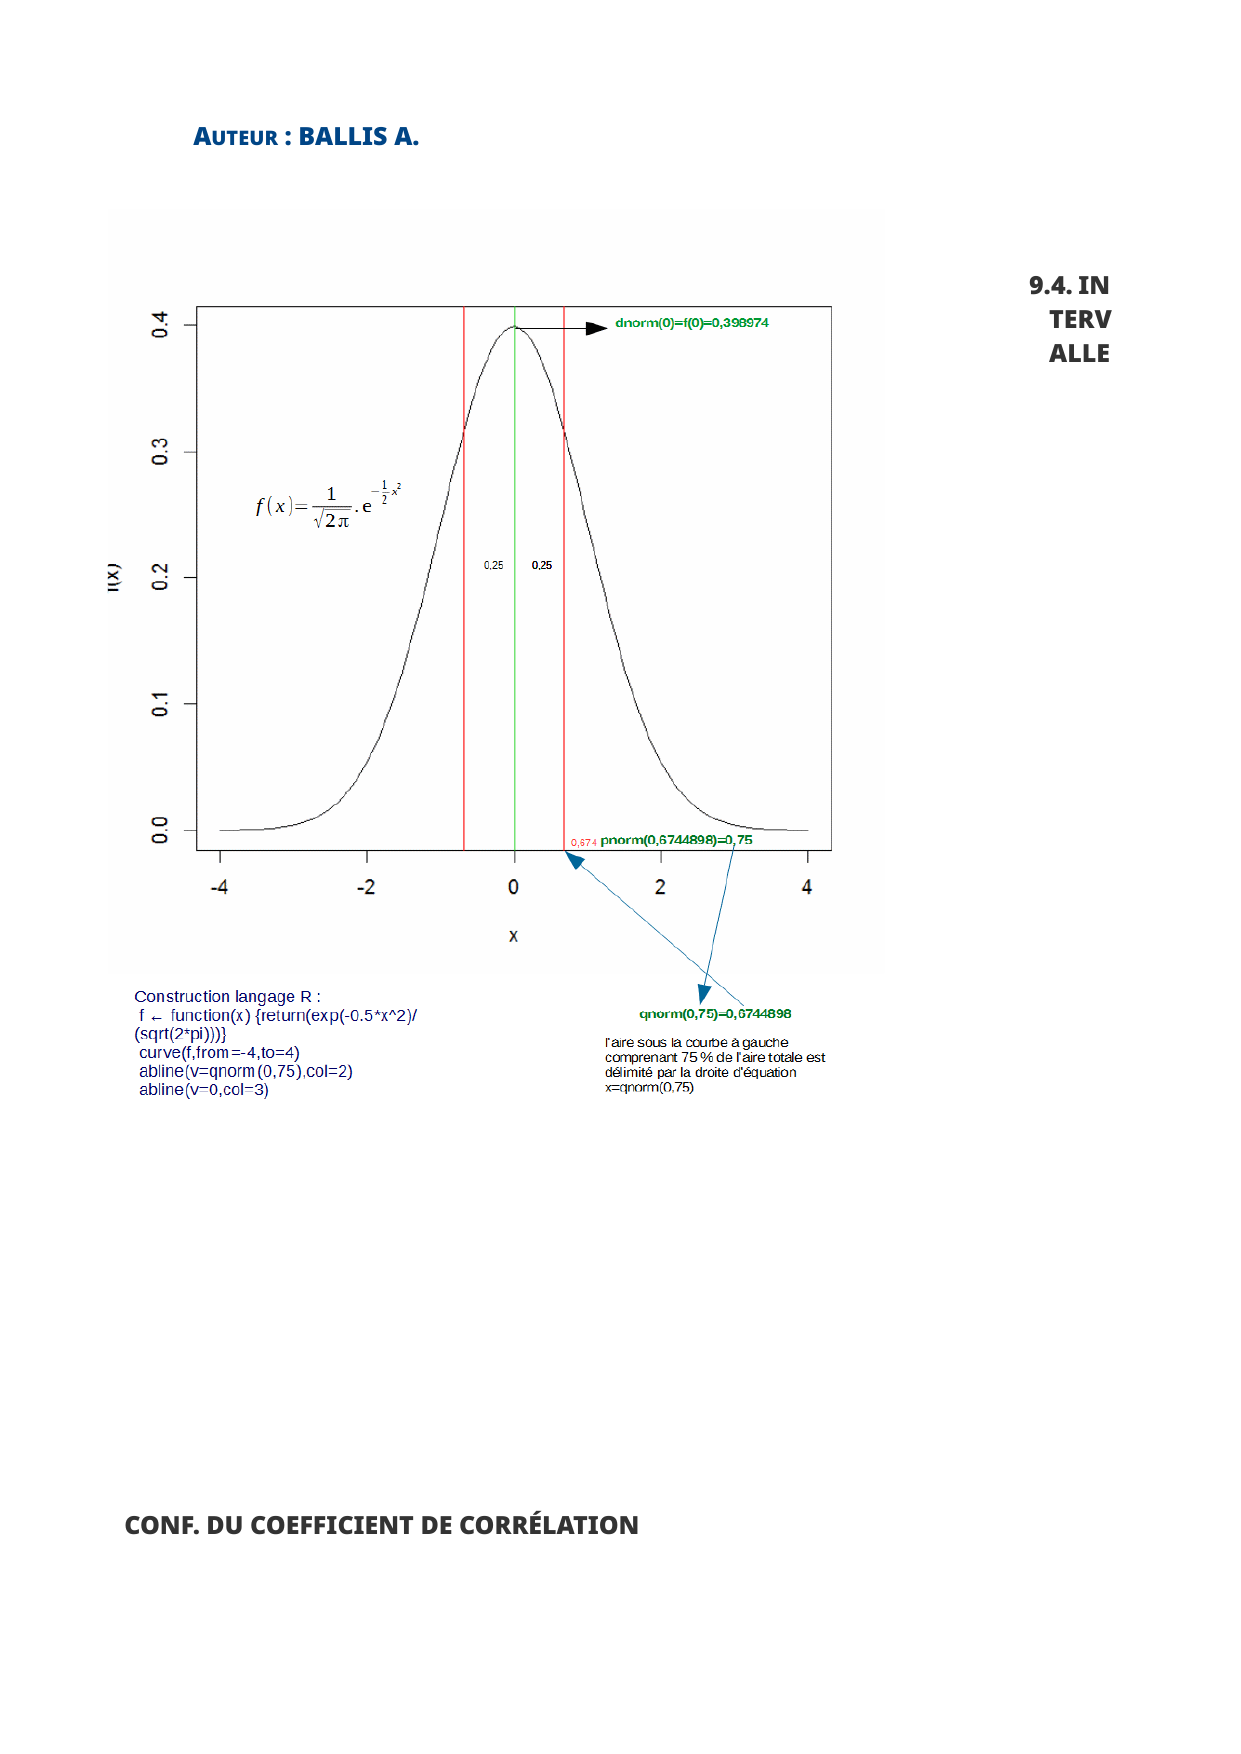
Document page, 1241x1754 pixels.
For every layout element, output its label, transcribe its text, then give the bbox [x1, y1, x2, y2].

picture [107, 205, 1029, 1508]
subtitle Intervalle conf. du Coefficient de corrélation [104, 268, 1123, 1542]
